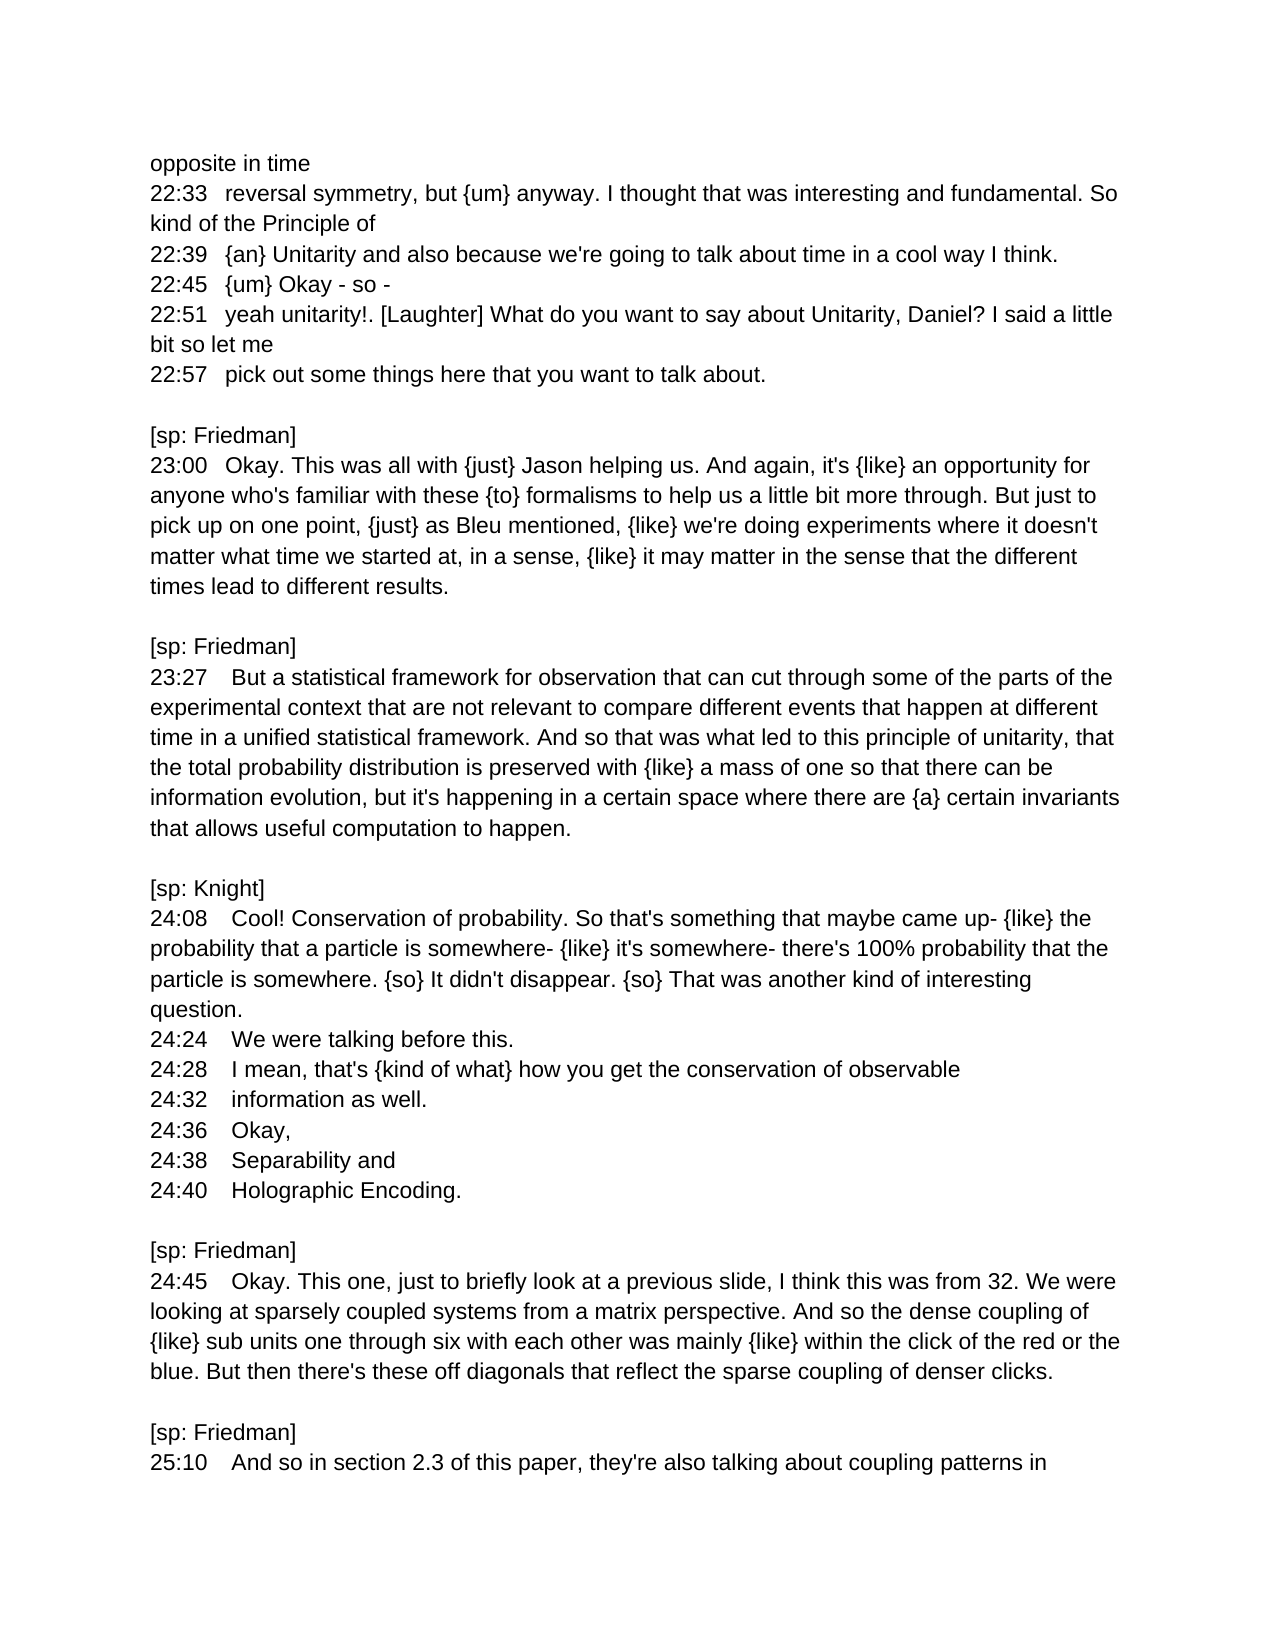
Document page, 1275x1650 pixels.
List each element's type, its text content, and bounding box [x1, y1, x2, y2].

text 22:39 {an} Unitarity and also because we're going to talk about time in a cool way I think. [150, 241, 1125, 267]
text 22:51 yeah unitarity!. [Laughter] What do you want to say about Unitarity, Daniel? I said a little bit so let me [150, 301, 1125, 358]
text [sp: Friedman] [150, 1419, 1125, 1445]
text 24:28 I mean, that's {kind of what} how you get the conservation of observable [150, 1056, 1125, 1083]
text opposite in time [150, 150, 1125, 176]
text 24:24 We were talking before this. [150, 1026, 1125, 1052]
text [sp: Friedman] [150, 422, 1125, 448]
text 24:08 Cool! Conservation of probability. So that's something that maybe came up- {like} the probability that a particle is somewhere- {like} it's somewhere- there's 100% probability that the particle is somewhere. {so} It didn't disappear. {so} That was another kind of interesting question. [150, 905, 1125, 1022]
text [sp: Friedman] [150, 633, 1125, 660]
text 25:10 And so in section 2.3 of this paper, they're also talking about coupling patterns in [150, 1449, 1125, 1475]
text 22:33 reversal symmetry, but {um} anyway. I thought that was interesting and fundamental. So kind of the Principle of [150, 180, 1125, 237]
text 24:36 Okay, [150, 1117, 1125, 1143]
text [sp: Friedman] [150, 1237, 1125, 1264]
text 24:38 Separability and [150, 1147, 1125, 1173]
text 24:32 information as well. [150, 1086, 1125, 1113]
text 23:27 But a statistical framework for observation that can cut through some of the parts of the experimental context that are not relevant to compare different events that happen at different time in a unified statistical framework. And so that was what led to this principle of unitarity, that the total probability distribution is preserved with {like} a mass of one so that there can be information evolution, but it's happening in a certain space where there are {a} certain invariants that allows useful computation to happen. [150, 663, 1125, 841]
text 24:40 Holographic Encoding. [150, 1177, 1125, 1203]
text 22:57 pick out some things here that you want to talk about. [150, 361, 1125, 388]
text 23:00 Okay. This was all with {just} Jason helping us. And again, it's {like} an opportunity for anyone who's familiar with these {to} formalisms to help us a little bit more through. But just to pick up on one point, {just} as Bleu mentioned, {like} we're doing experiments where it doesn't matter what time we started at, in a sense, {like} it may matter in the sense that the different times lead to different results. [150, 452, 1125, 599]
text [sp: Knight] [150, 875, 1125, 901]
text 22:45 {um} Okay - so - [150, 271, 1125, 297]
text 24:45 Okay. This one, just to briefly look at a previous slide, I think this was from 32. We were looking at sparsely coupled systems from a matrix perspective. And so the dense coupling of {like} sub units one through six with each other was mainly {like} within the click of the red or the blue. But then there's these off diagonals that reflect the sparse coupling of denser clicks. [150, 1268, 1125, 1385]
